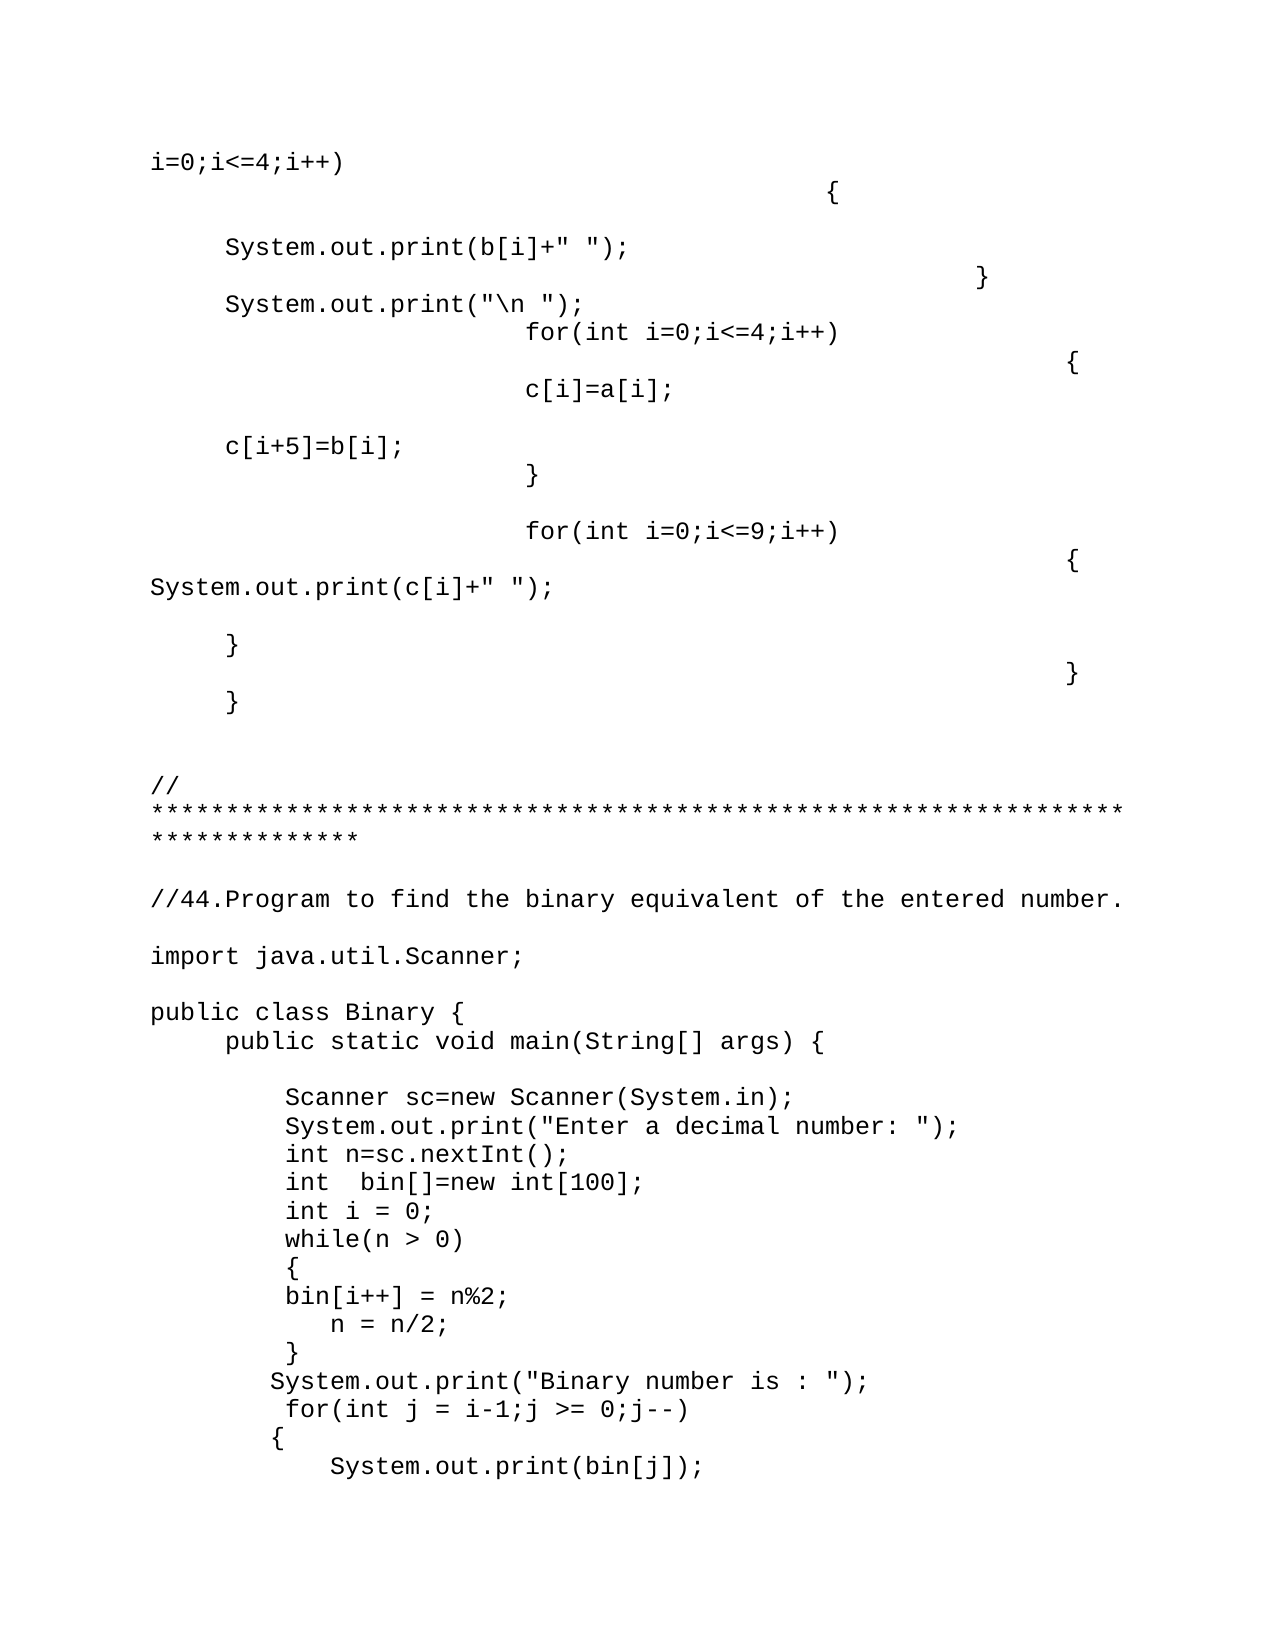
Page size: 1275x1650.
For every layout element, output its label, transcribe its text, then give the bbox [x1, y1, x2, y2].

text { [150, 348, 1125, 377]
text for(int i=0;i<=9;i++) [150, 518, 1125, 547]
text System.out.print("Enter a decimal number: "); [150, 1113, 1125, 1142]
text n = n/2; [150, 1312, 1125, 1340]
text System.out.print(b[i]+" "); [150, 207, 1125, 263]
text int n=sc.nextInt(); [150, 1142, 1125, 1170]
text for(int i=0;i<=4;i++) [150, 320, 1125, 348]
text c[i+5]=b[i]; [150, 405, 1125, 462]
text System.out.print("Binary number is : "); [150, 1368, 1125, 1397]
text } [150, 1340, 1125, 1368]
text for(int j = i-1;j >= 0;j--) [150, 1397, 1125, 1425]
text //44.Program to find the binary equivalent of the entered number. [150, 887, 1125, 915]
text { [150, 547, 1125, 575]
text int bin[]=new int[100]; [150, 1170, 1125, 1198]
text public class Binary { [150, 1000, 1125, 1028]
text System.out.print(c[i]+" "); [150, 575, 1125, 603]
text bin[i++] = n%2; [150, 1283, 1125, 1312]
text while(n > 0) [150, 1227, 1125, 1255]
text c[i]=a[i]; [150, 377, 1125, 405]
text } [150, 603, 1125, 660]
text Scanner sc=new Scanner(System.in); [150, 1085, 1125, 1113]
text public static void main(String[] args) { [150, 1028, 1125, 1057]
text { [150, 178, 1125, 207]
text { [150, 1255, 1125, 1283]
text i=0;i<=4;i++) [150, 150, 1125, 178]
text int i = 0; [150, 1198, 1125, 1227]
text import java.util.Scanner; [150, 943, 1125, 972]
text { [150, 1425, 1125, 1453]
text } System.out.print("\n "); [150, 263, 1125, 320]
text } [150, 462, 1125, 518]
text System.out.print(bin[j]); [150, 1453, 1125, 1482]
text } [150, 688, 1125, 717]
text } [150, 660, 1125, 688]
text //******************************************************************************* [150, 773, 1125, 858]
